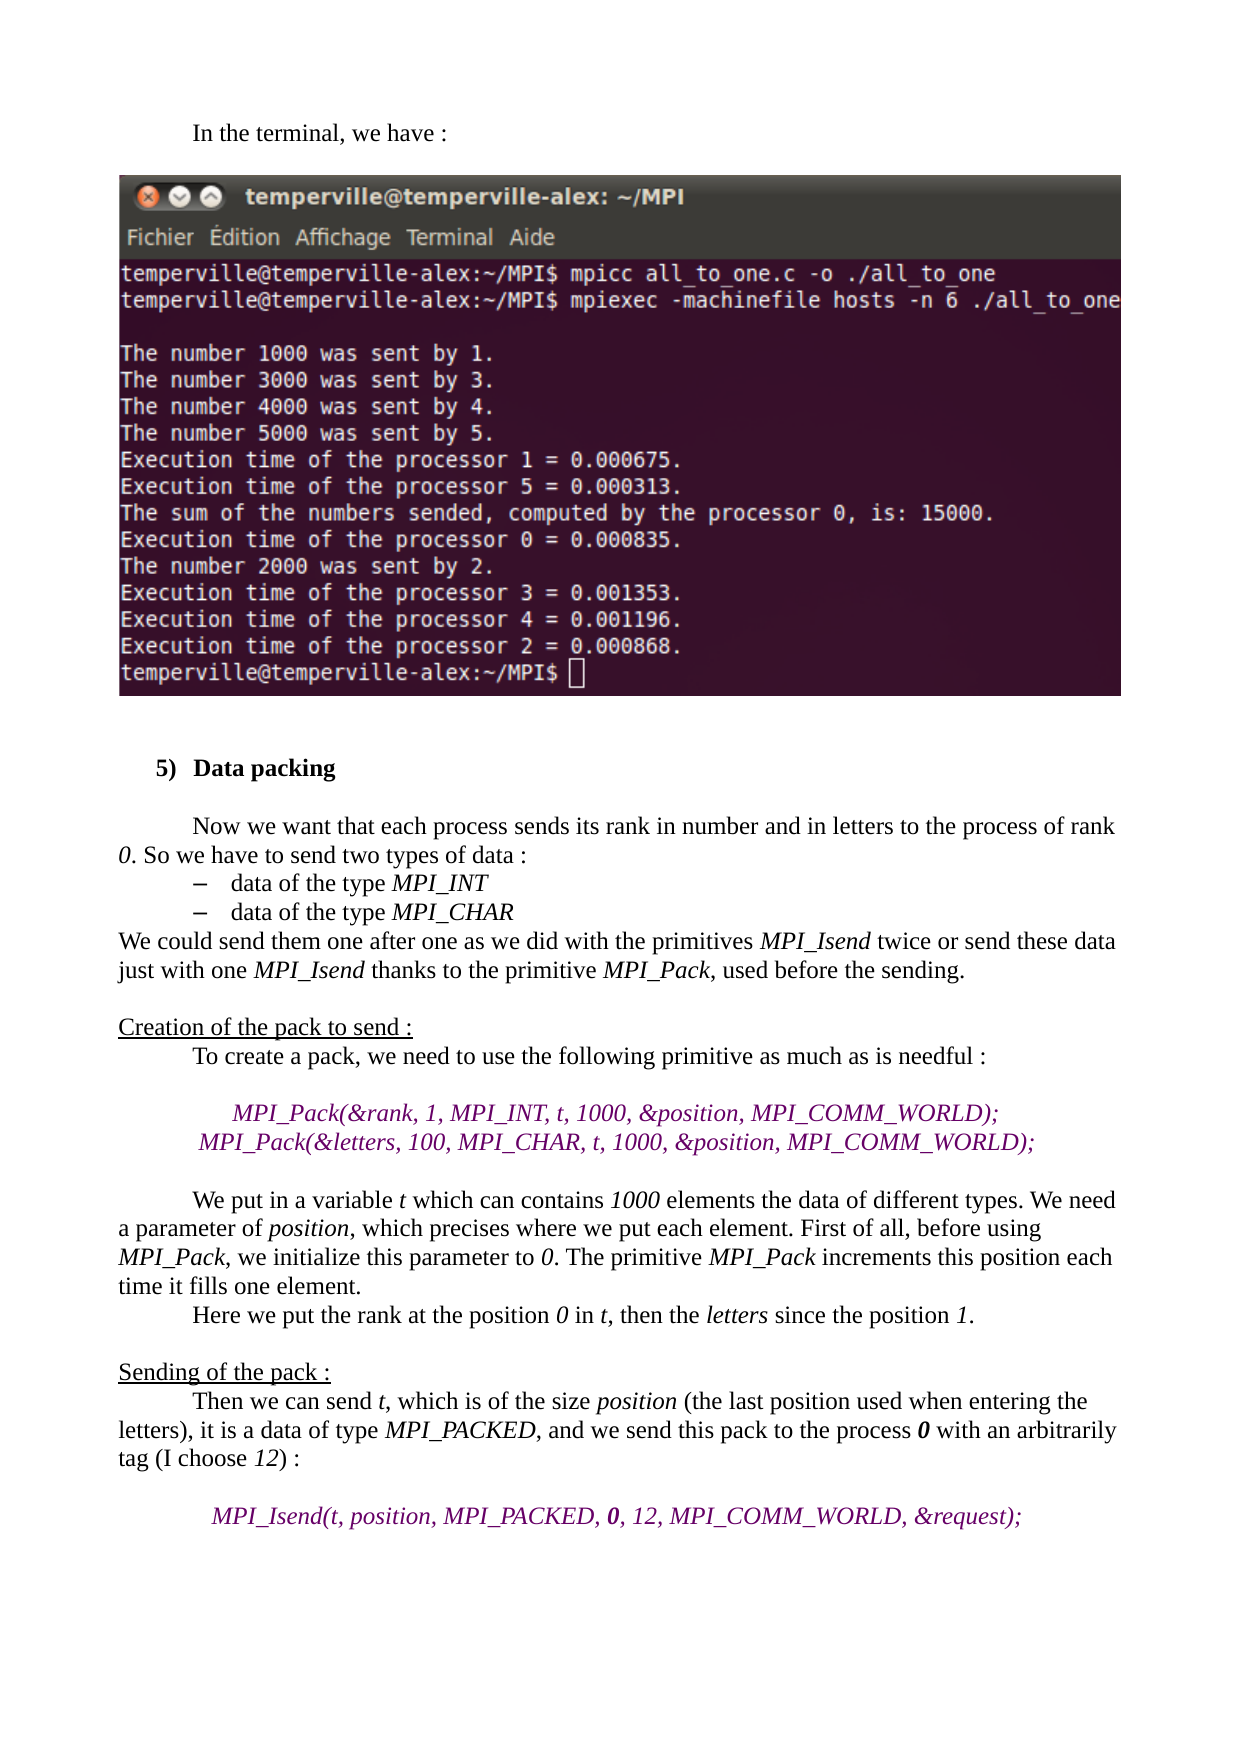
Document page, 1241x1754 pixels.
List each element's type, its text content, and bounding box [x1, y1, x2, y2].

text To create a pack, we need to use the following primitive as much as is needful : [118, 1041, 1122, 1070]
list data of the type MPI_CHAR [193, 897, 1122, 926]
text We put in a variable t which can contains 1000 elements the data of different types. We need a parameter of position, which precises where we put each element. First of all, before using MPI_Pack, we initialize this parameter to 0. The primitive MPI_Pack increments this position each time it fills one element. [118, 1185, 1122, 1300]
text In the terminal, we have : [118, 118, 1122, 147]
list Data packing [156, 753, 1122, 782]
text Here we put the rank at the position 0 in t, then the letters since the position 1. [118, 1300, 1122, 1328]
list data of the type MPI_INT [193, 868, 1122, 897]
text Sending of the pack : [118, 1357, 1122, 1386]
text Then we can send t, which is of the size position (the last position used when entering the letters), it is a data of type MPI_PACKED, and we send this pack to the process 0 with an arbitrarily tag (I choose 12) : [118, 1386, 1122, 1472]
text MPI_Isend(t, position, MPI_PACKED, 0, 12, MPI_COMM_WORLD, &request); [118, 1501, 1122, 1530]
text MPI_Pack(&rank, 1, MPI_INT, t, 1000, &position, MPI_COMM_WORLD); [118, 1098, 1122, 1127]
text We could send them one after one as we did with the primitives MPI_Isend twice or send these data just with one MPI_Isend thanks to the primitive MPI_Pack, used before the sending. [118, 926, 1122, 983]
text MPI_Pack(&letters, 100, MPI_CHAR, t, 1000, &position, MPI_COMM_WORLD); [118, 1127, 1122, 1156]
picture [119, 175, 1121, 696]
text Creation of the pack to send : [118, 1012, 1122, 1041]
text Now we want that each process sends its rank in number and in letters to the process of rank 0. So we have to send two types of data : [118, 811, 1122, 868]
